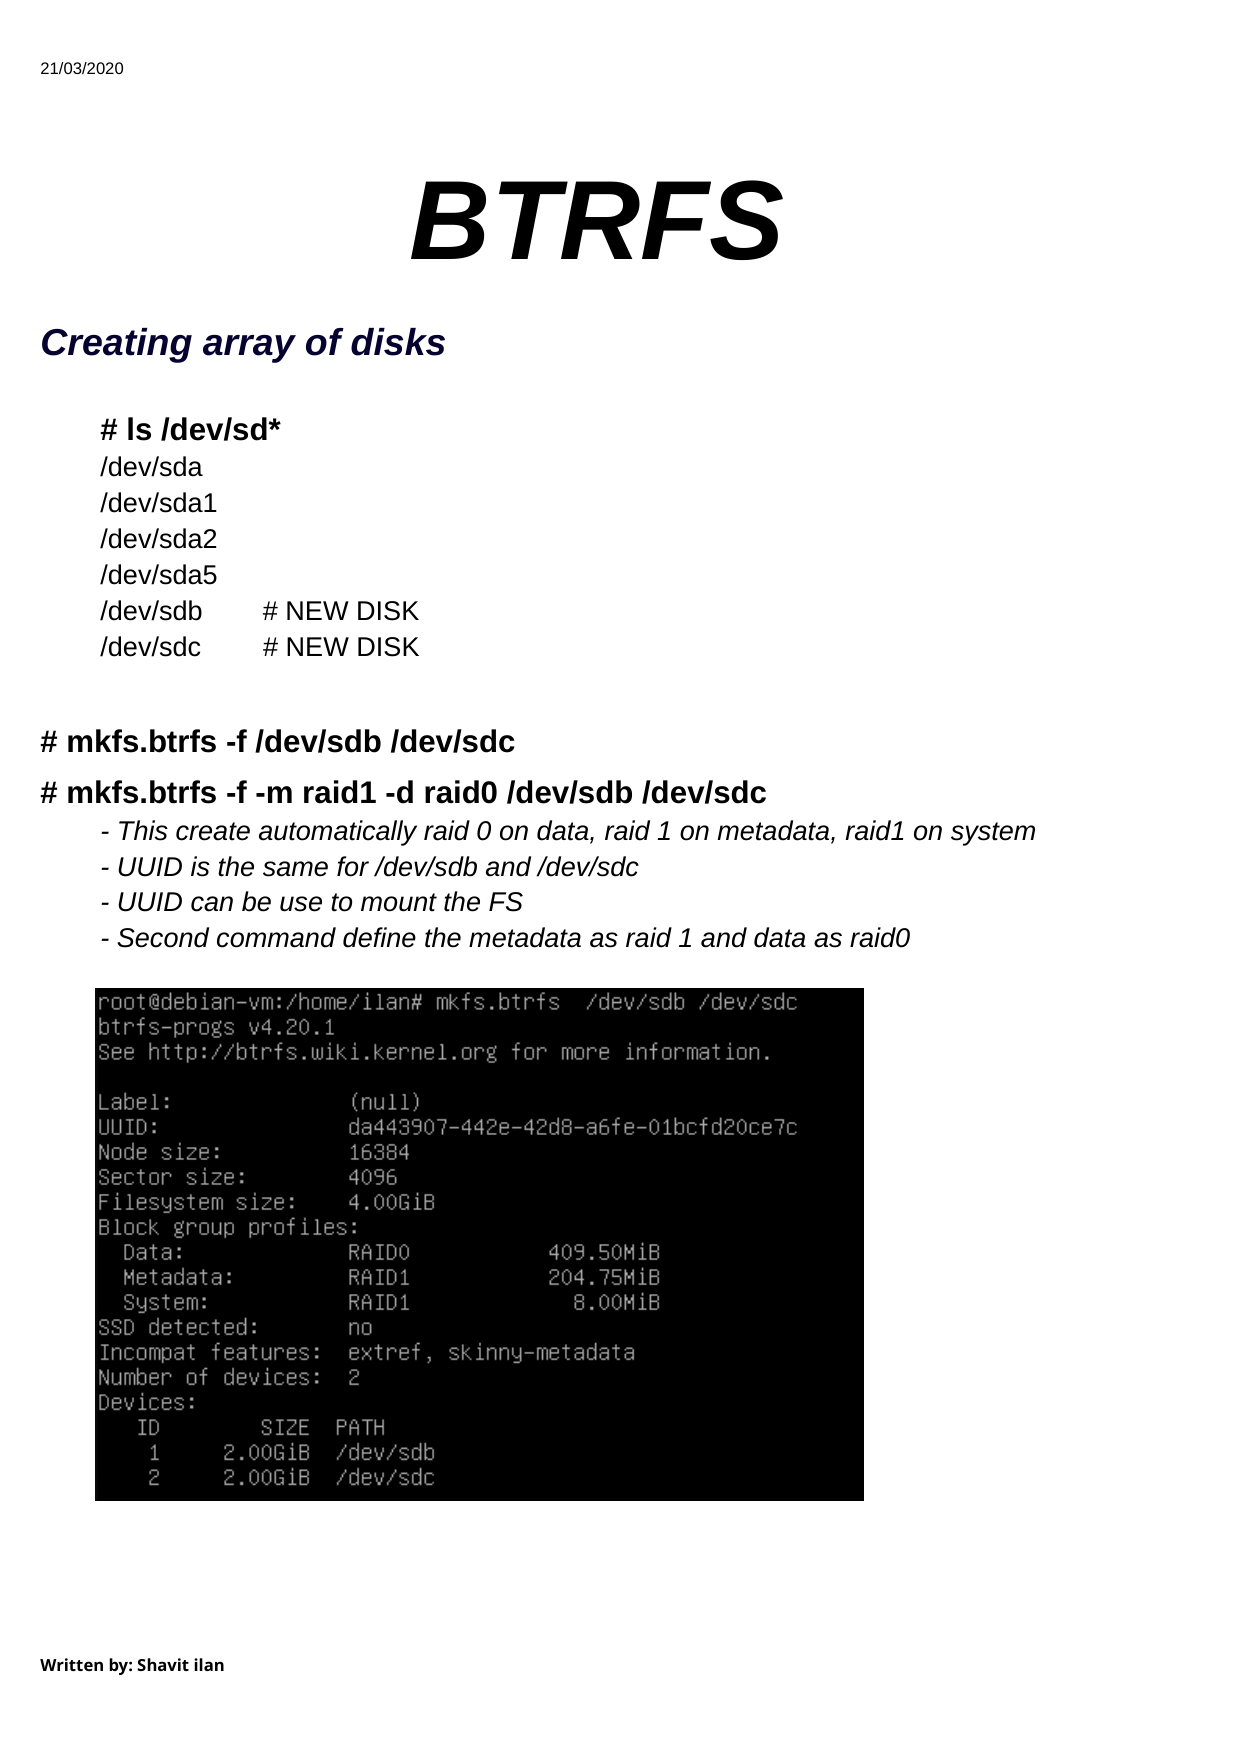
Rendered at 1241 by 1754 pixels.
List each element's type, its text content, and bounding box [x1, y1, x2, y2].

subtitle # ls /dev/sd* /dev/sda /dev/sda1 /dev/sda2 /dev/sda5 /dev/sdb # NEW DISK /dev/sdc # NEW DISK [40, 369, 1200, 662]
picture [95, 988, 864, 1501]
subtitle # mkfs.btrfs -f /dev/sdb /dev/sdc [40, 723, 1200, 759]
subtitle Creating array of disks [40, 320, 1200, 363]
subtitle BTRFS [40, 103, 1200, 295]
subtitle # mkfs.btrfs -f -m raid1 -d raid0 /dev/sdb /dev/sdc - This create automatically raid 0 on data, raid 1 on metadata, raid1 on system - UUID is the same for /dev/sdb and /dev/sdc - UUID can be use to mount the FS - Second command define the metadata as raid 1 and data as raid0 [40, 774, 1200, 954]
